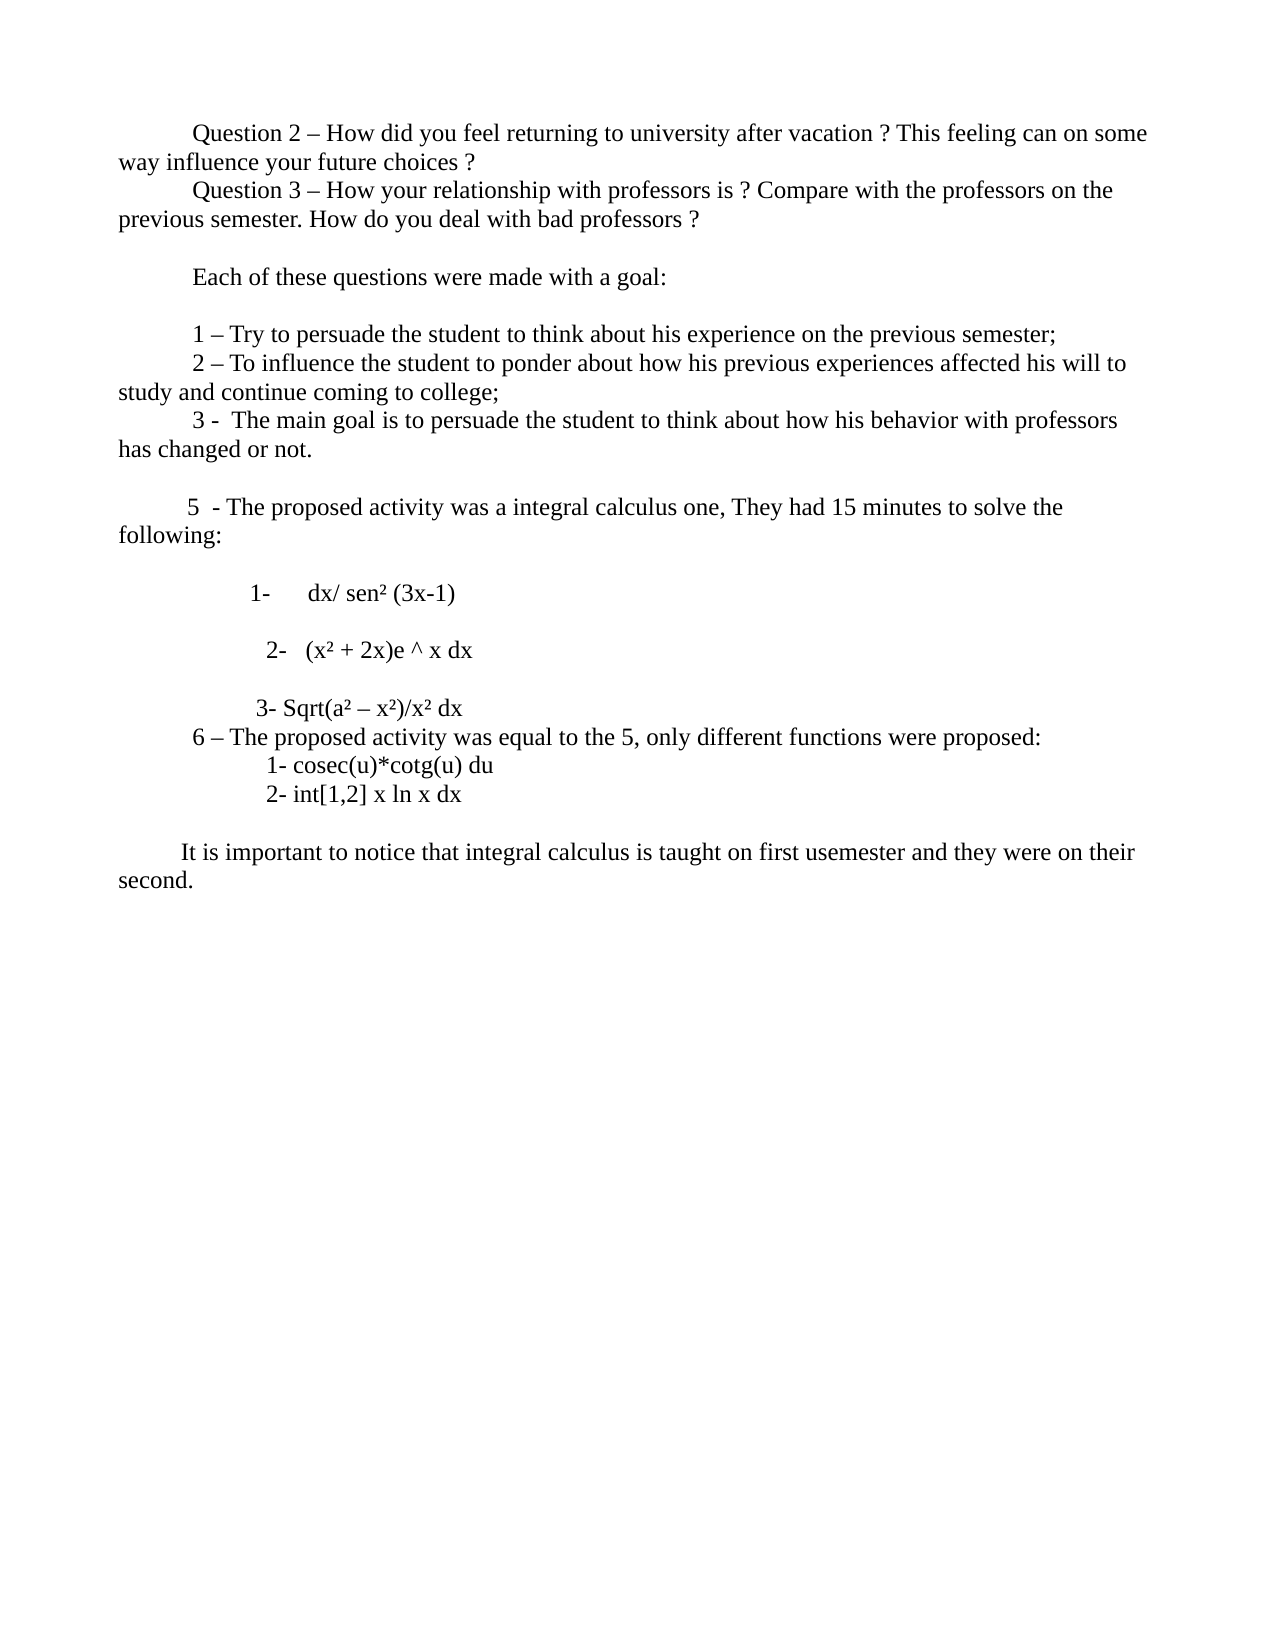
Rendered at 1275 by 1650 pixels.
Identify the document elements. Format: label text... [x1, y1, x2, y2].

text 2 – To influence the student to ponder about how his previous experiences affected his will to study and continue coming to college; [118, 348, 1157, 406]
text 1- cosec(u)*cotg(u) du [118, 751, 1157, 779]
text 2- (x² + 2x)e ^ x dx [118, 636, 1157, 664]
text It is important to notice that integral calculus is taught on first usemester and they were on their second. [118, 837, 1157, 894]
text 6 – The proposed activity was equal to the 5, only different functions were proposed: [118, 722, 1157, 751]
text 3- Sqrt(a² – x²)/x² dx [118, 693, 1157, 722]
text 5 - The proposed activity was a integral calculus one, They had 15 minutes to solve the following: [118, 492, 1157, 549]
text 2- int[1,2] x ln x dx [118, 779, 1157, 808]
text 1- dx/ sen² (3x-1) [118, 578, 1157, 607]
text 1 – Try to persuade the student to think about his experience on the previous semester; [118, 319, 1157, 348]
text 3 - The main goal is to persuade the student to think about how his behavior with professors has changed or not. [118, 406, 1157, 463]
text Each of these questions were made with a goal: [118, 262, 1157, 291]
text Question 2 – How did you feel returning to university after vacation ? This feeling can on some way influence your future choices ? [118, 118, 1157, 176]
text Question 3 – How your relationship with professors is ? Compare with the professors on the previous semester. How do you deal with bad professors ? [118, 176, 1157, 233]
